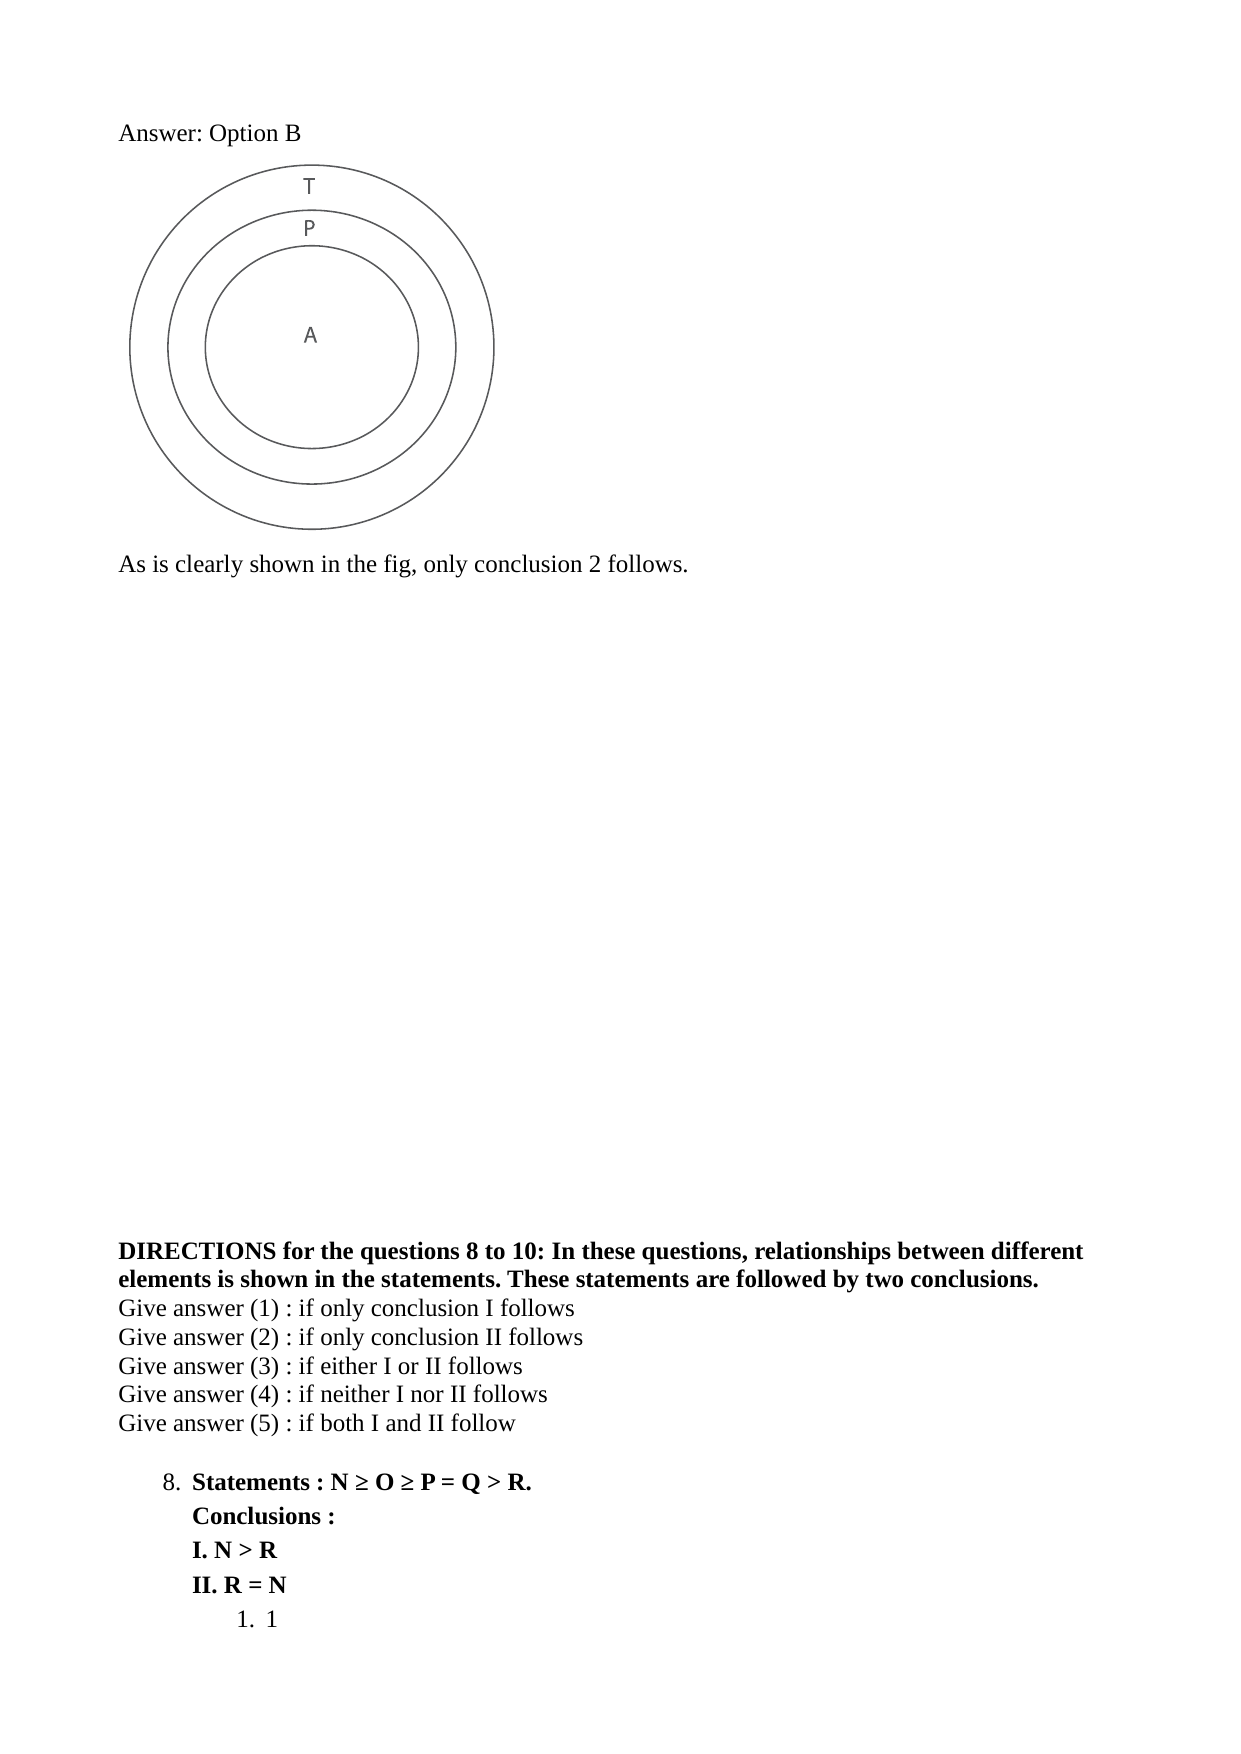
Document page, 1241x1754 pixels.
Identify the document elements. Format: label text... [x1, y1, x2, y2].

text Give answer (1) : if only conclusion I follows Give answer (2) : if only conclusion II follows Give answer (3) : if either I or II follows Give answer (4) : if neither I nor II follows Give answer (5) : if both I and II follow [118, 1293, 1122, 1437]
list Statements : N ≥ O ≥ P = Q > R. Conclusions : I. N > R II. R = N [162, 1467, 1122, 1599]
list 1 [236, 1604, 1122, 1633]
text DIRECTIONS for the questions 8 to 10: In these questions, relationships between different elements is shown in the statements. These statements are followed by two conclusions. [118, 1236, 1122, 1293]
text Answer: Option B As is clearly shown in the fig, only conclusion 2 follows. [118, 118, 1122, 578]
